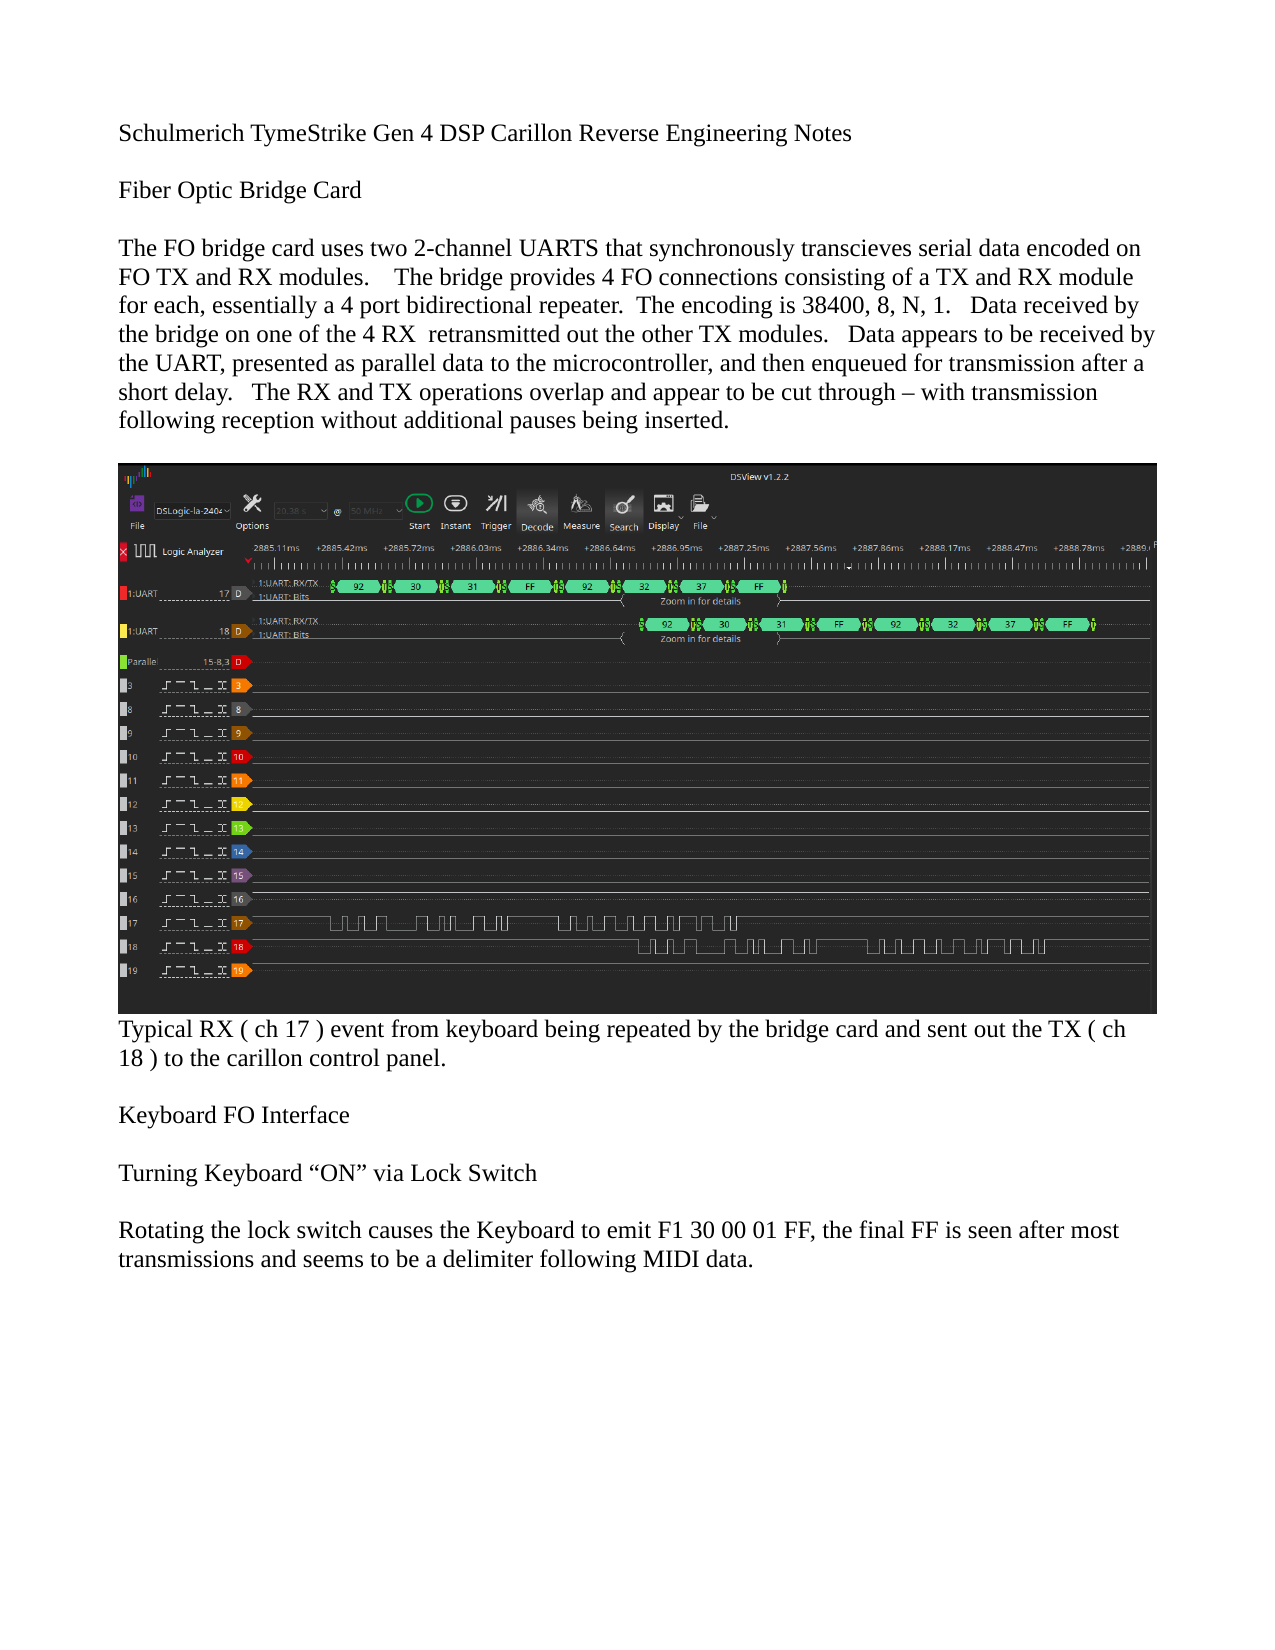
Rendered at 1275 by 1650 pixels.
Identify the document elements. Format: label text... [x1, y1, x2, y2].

text The FO bridge card uses two 2-channel UARTS that synchronously transcieves serial data encoded on FO TX and RX modules. The bridge provides 4 FO connections consisting of a TX and RX module for each, essentially a 4 port bidirectional repeater. The encoding is 38400, 8, N, 1. Data received by the bridge on one of the 4 RX retransmitted out the other TX modules. Data appears to be received by the UART, presented as parallel data to the microcontroller, and then enqueued for transmission after a short delay. The RX and TX operations overlap and appear to be cut through – with transmission following reception without additional pauses being inserted. [118, 233, 1157, 434]
text Rotating the lock switch causes the Keyboard to emit F1 30 00 01 FF, the final FF is seen after most transmissions and seems to be a delimiter following MIDI data. [118, 1215, 1157, 1273]
picture [118, 463, 1157, 1014]
text Keyboard FO Interface [118, 1100, 1157, 1129]
text Turning Keyboard “ON” via Lock Switch [118, 1158, 1157, 1186]
text Fiber Optic Bridge Card [118, 176, 1157, 204]
text Schulmerich TymeStrike Gen 4 DSP Carillon Reverse Engineering Notes [118, 118, 1157, 147]
text Typical RX ( ch 17 ) event from keyboard being repeated by the bridge card and sent out the TX ( ch 18 ) to the carillon control panel. [118, 1014, 1157, 1071]
